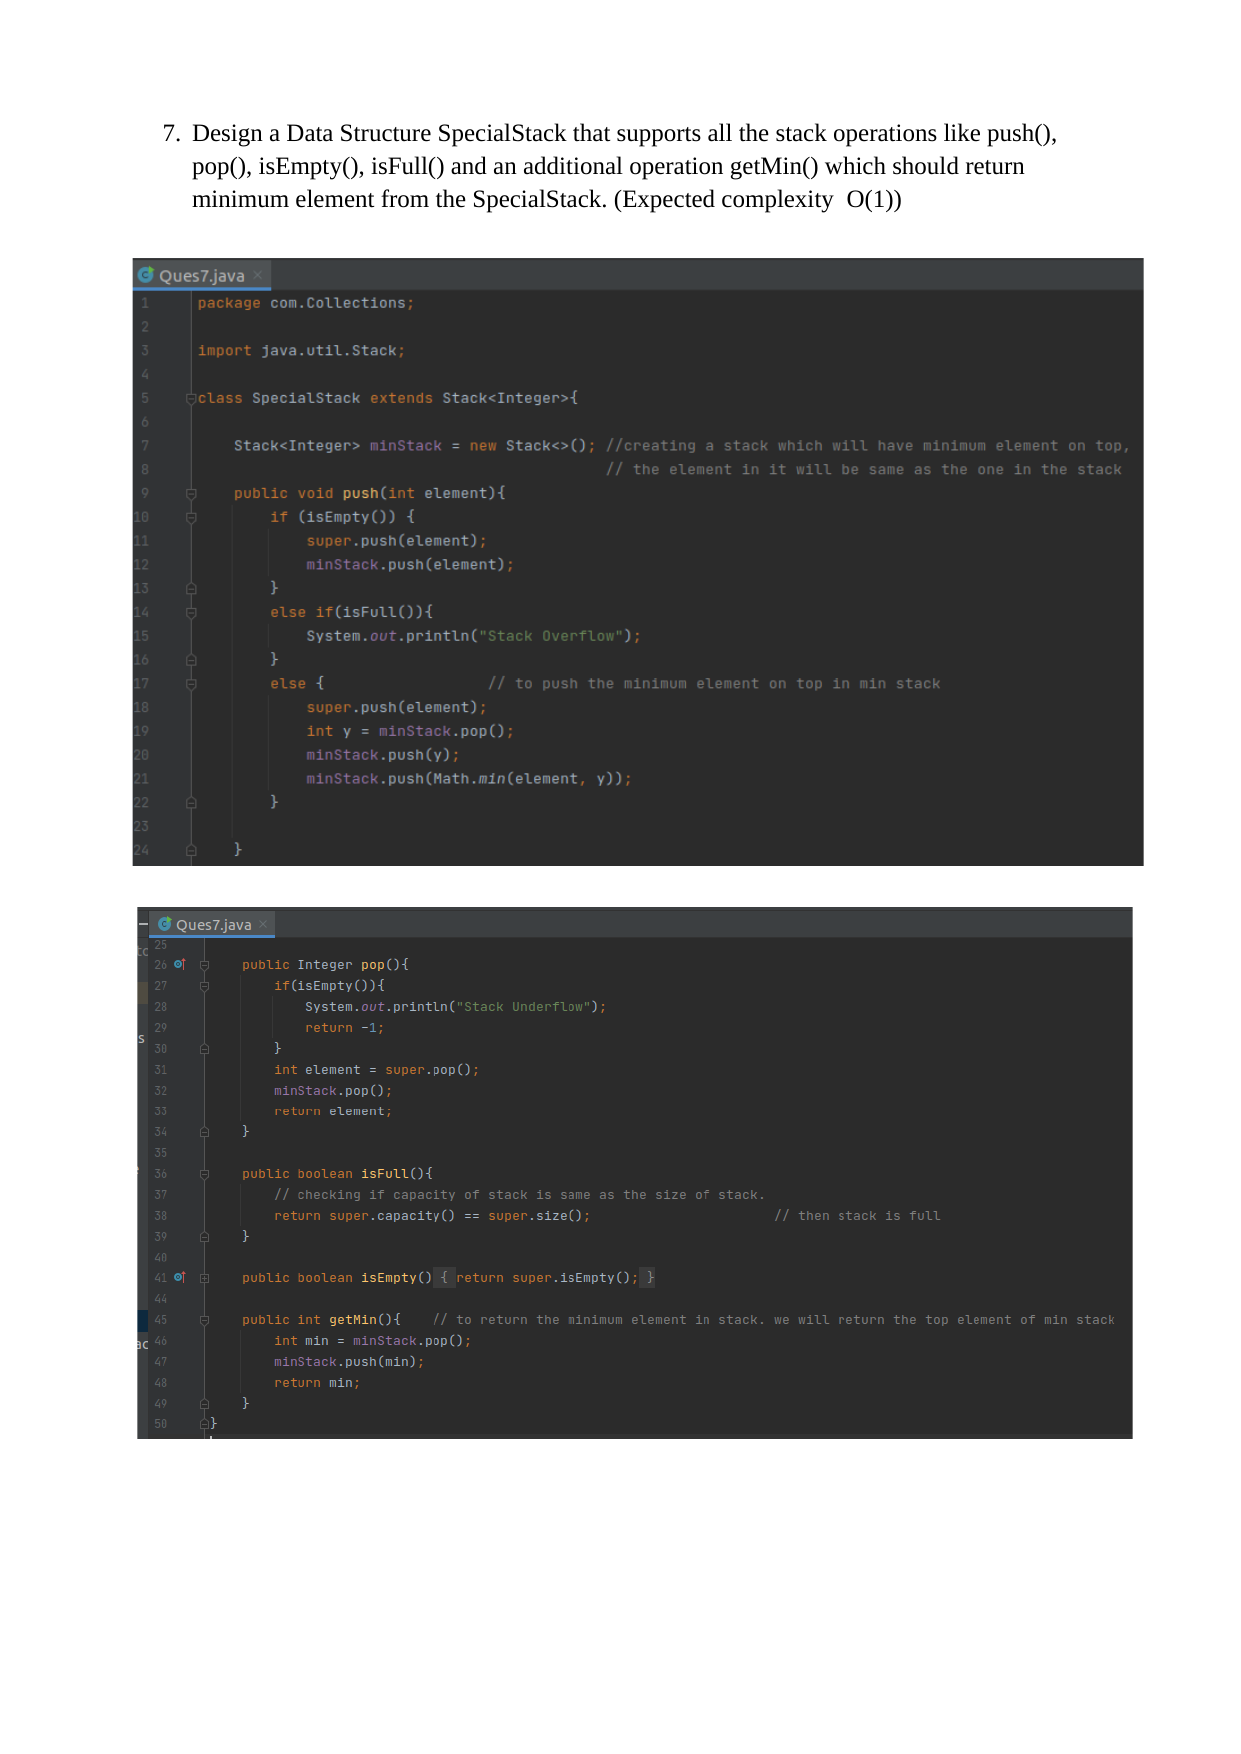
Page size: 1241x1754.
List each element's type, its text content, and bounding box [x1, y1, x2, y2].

picture [137, 907, 1133, 1439]
picture [132, 258, 1144, 866]
list Design a Data Structure SpecialStack that supports all the stack operations like push(), pop(), isEmpty(), isFull() and an additional operation getMin() which should return minimum element from the SpecialStack. (Expected complexity ­ O(1)) [162, 118, 1122, 213]
